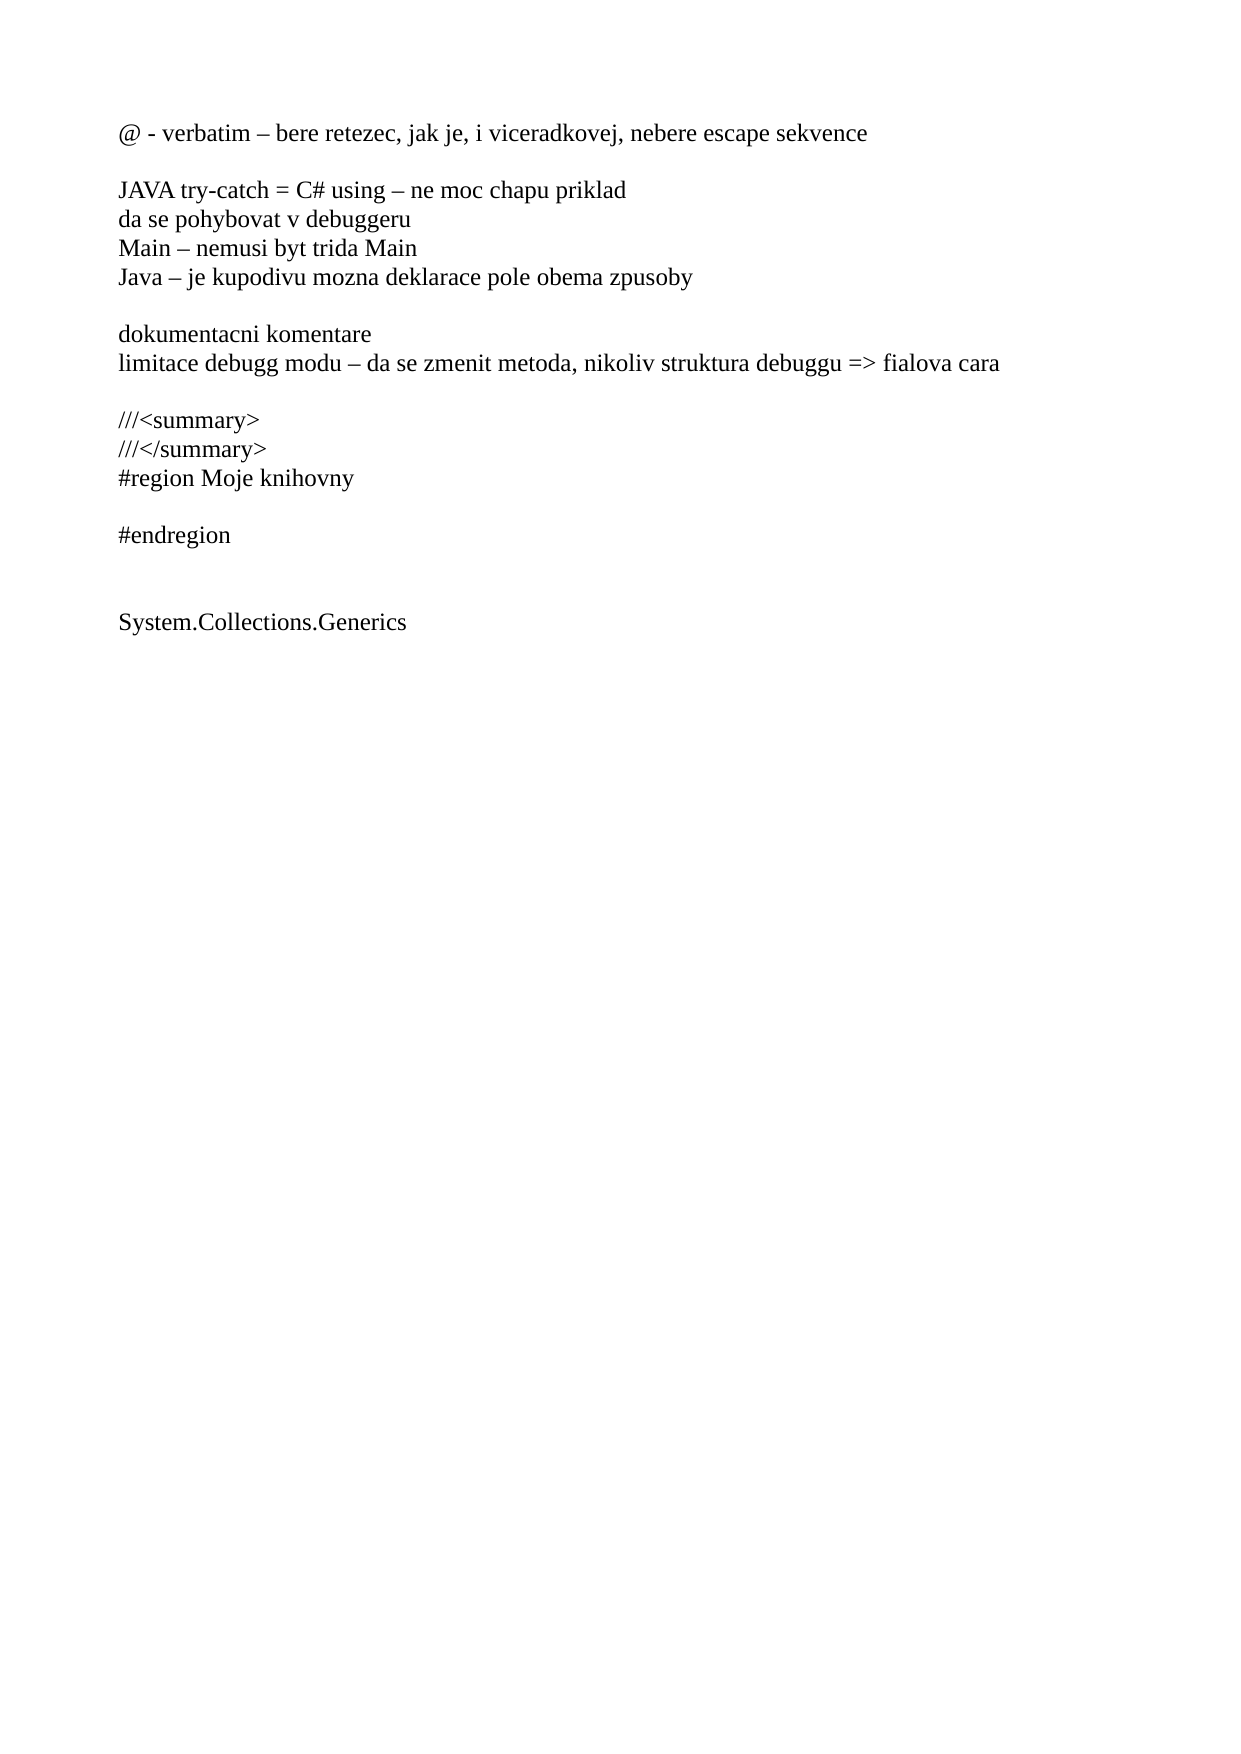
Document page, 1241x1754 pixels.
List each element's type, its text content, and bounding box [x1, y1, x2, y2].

text ///<summary> [118, 406, 1122, 434]
text #endregion [118, 521, 1122, 549]
text #region Moje knihovny [118, 463, 1122, 492]
text Java – je kupodivu mozna deklarace pole obema zpusoby [118, 262, 1122, 291]
text Main – nemusi byt trida Main [118, 233, 1122, 262]
text da se pohybovat v debuggeru [118, 204, 1122, 233]
text limitace debugg modu – da se zmenit metoda, nikoliv struktura debuggu => fialova cara [118, 348, 1122, 377]
text dokumentacni komentare [118, 319, 1122, 348]
text ///</summary> [118, 434, 1122, 463]
text System.Collections.Generics [118, 607, 1122, 636]
text JAVA try-catch = C# using – ne moc chapu priklad [118, 176, 1122, 204]
text @ - verbatim – bere retezec, jak je, i viceradkovej, nebere escape sekvence [118, 118, 1122, 147]
